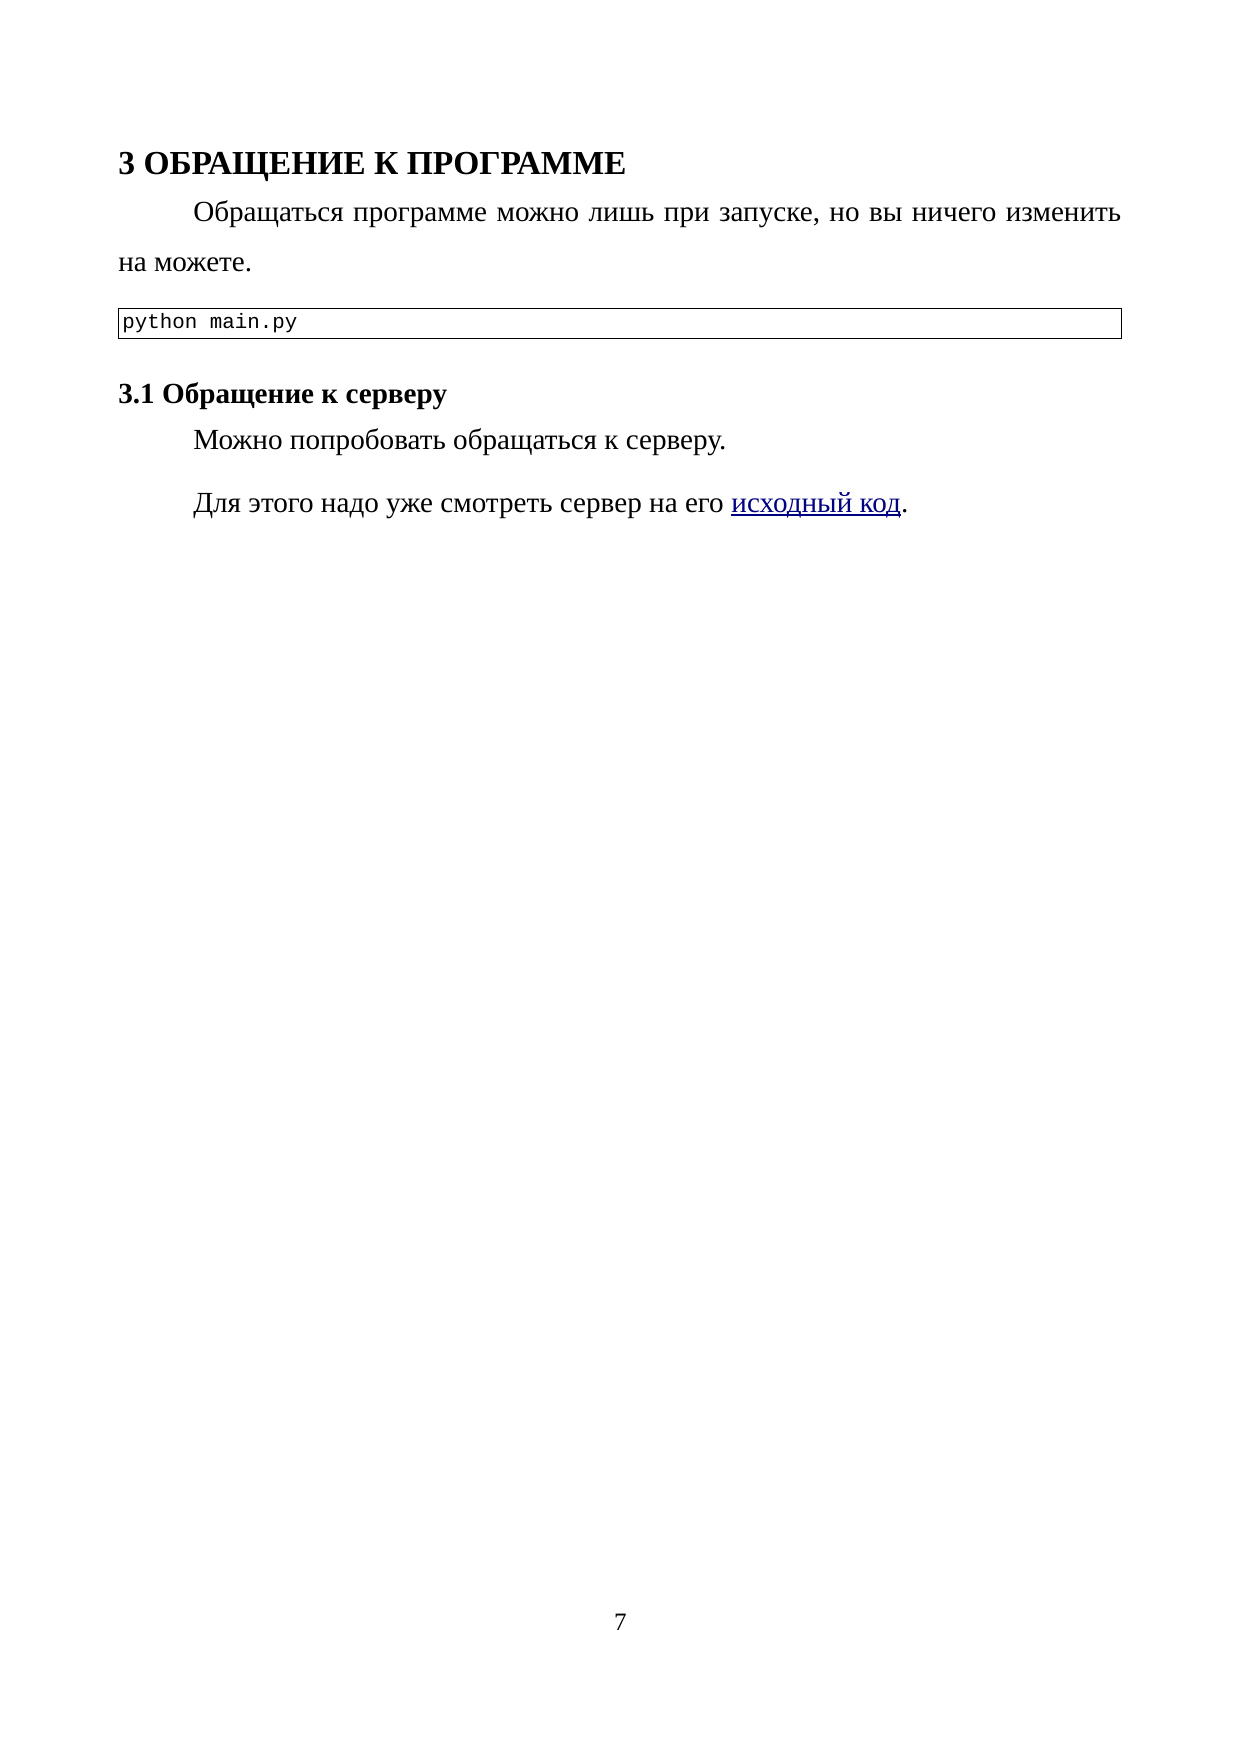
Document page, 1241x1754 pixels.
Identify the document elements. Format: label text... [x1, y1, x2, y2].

text Обращаться программе можно лишь при запуске, но вы ничего изменить на можете. [118, 194, 1122, 278]
text python main.py [119, 309, 1121, 338]
text Можно попробовать обращаться к серверу. [118, 422, 1122, 456]
subtitle Обращение к серверу [118, 376, 1122, 410]
subtitle ОБРАЩЕНИЕ К ПРОГРАММЕ [118, 143, 1122, 182]
text Для этого надо уже смотреть сервер на его исходный код. [118, 485, 1122, 519]
